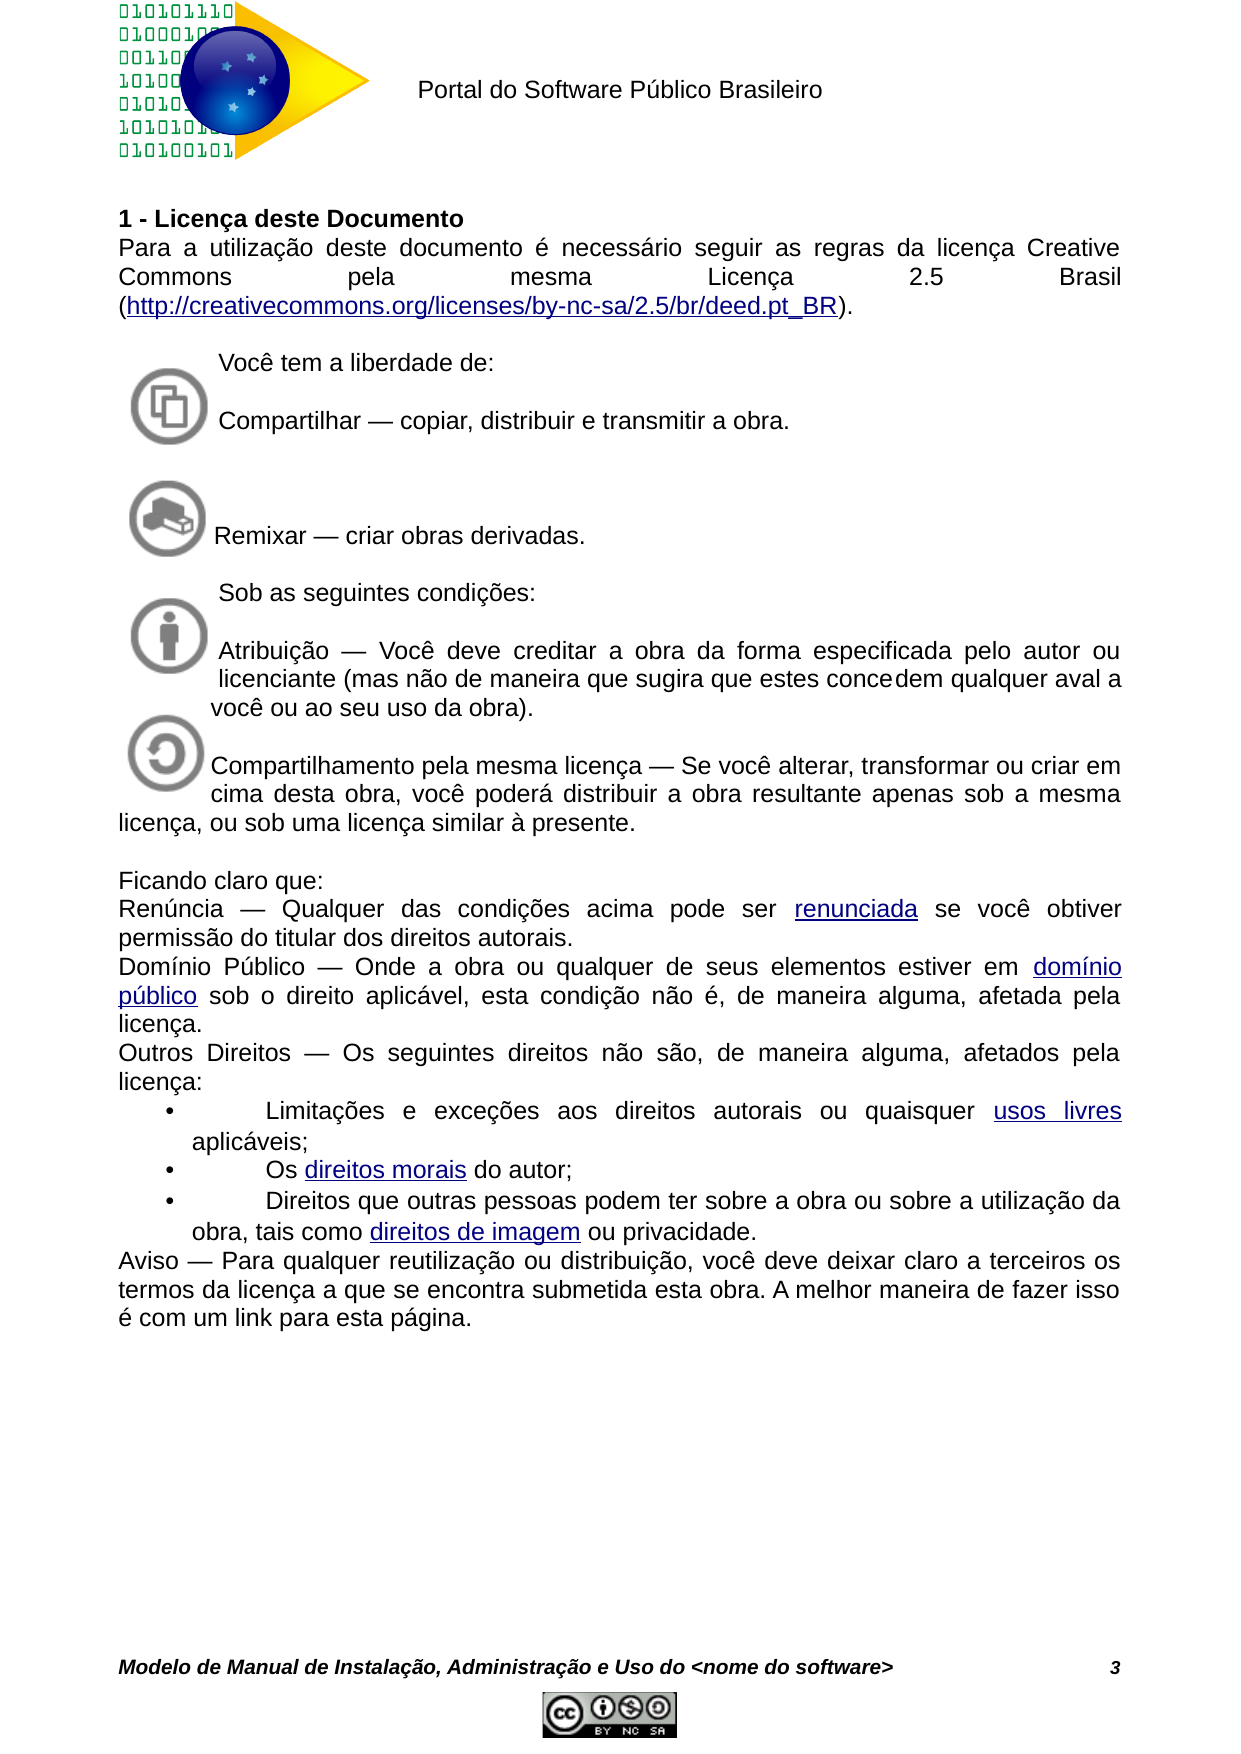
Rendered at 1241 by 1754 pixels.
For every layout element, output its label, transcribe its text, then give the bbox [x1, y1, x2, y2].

list Os direitos morais do autor; [162, 1155, 1122, 1186]
text Remixar — criar obras derivadas. [118, 477, 1122, 564]
list Direitos que outras pessoas podem ter sobre a obra ou sobre a utilização da obra, tais como direitos de imagem ou privacidade. [162, 1186, 1122, 1246]
text Sob as seguintes condições: [118, 578, 1122, 607]
list Limitações e exceções aos direitos autorais ou quaisquer usos livres aplicáveis; [162, 1096, 1122, 1155]
text Domínio Público — Onde a obra ou qualquer de seus elementos estiver em domínio público sob o direito aplicável, esta condição não é, de maneira alguma, afetada pela licença. [118, 952, 1122, 1038]
text Você tem a liberdade de: [118, 348, 1122, 377]
subtitle - Licença deste Documento [118, 204, 1122, 233]
picture [542, 1692, 677, 1738]
text Ficando claro que: [118, 866, 1122, 894]
picture [119, 706, 209, 795]
picture [119, 1, 370, 160]
picture [119, 361, 217, 451]
text Renúncia — Qualquer das condições acima pode ser renunciada se você obtiver permissão do titular dos direitos autorais. [118, 894, 1122, 952]
text Compartilhar — copiar, distribuir e transmitir a obra. [118, 359, 1122, 452]
text Outros Direitos — Os seguintes direitos não são, de maneira alguma, afetados pela licença: [118, 1038, 1122, 1096]
text Para a utilização deste documento é necessário seguir as regras da licença Creative Commons pela mesma Licença 2.5 Brasil (http://creativecommons.org/licenses/by-nc-sa/2.5/br/deed.pt_BR). [118, 233, 1122, 319]
text Atribuição — Você deve creditar a obra da forma especificada pelo autor ou licenciante (mas não de maneira que sugira que estes concedem qualquer aval a você ou ao seu uso da obra). [118, 593, 1122, 722]
text Aviso — Para qualquer reutilização ou distribuição, você deve deixar claro a terceiros os termos da licença a que se encontra submetida esta obra. A melhor maneira de fazer isso é com um link para esta página. [118, 1246, 1122, 1332]
picture [119, 594, 217, 677]
picture [119, 478, 212, 563]
text Compartilhamento pela mesma licença — Se você alterar, transformar ou criar em cima desta obra, você poderá distribuir a obra resultante apenas sob a mesma licença, ou sob uma licença similar à presente. [118, 705, 1122, 837]
